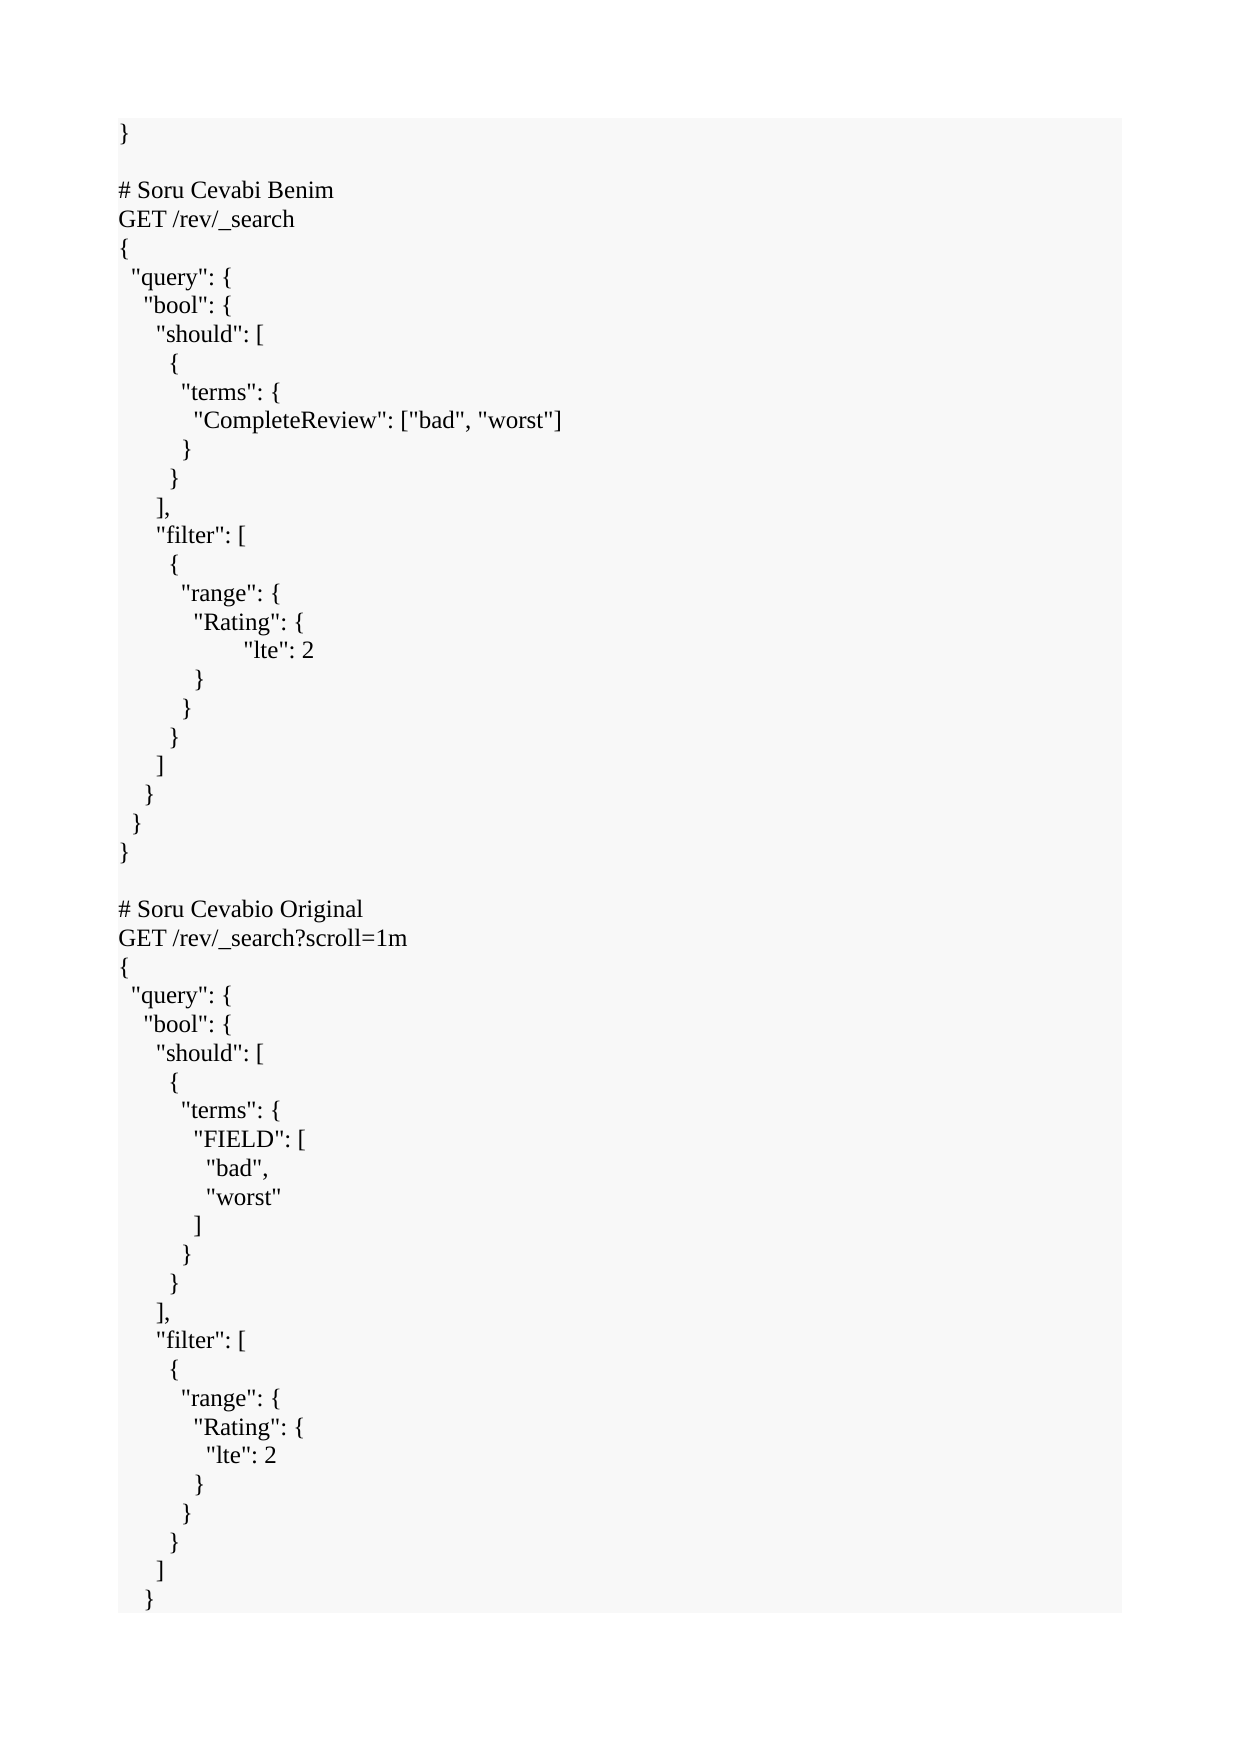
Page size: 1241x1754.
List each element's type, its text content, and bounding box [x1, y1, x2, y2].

text GET /rev/_search [118, 204, 1122, 233]
text "filter": [ [118, 1326, 1122, 1354]
text ] [118, 751, 1122, 779]
text { [118, 348, 1122, 377]
text } [118, 808, 1122, 837]
text } [118, 722, 1122, 751]
text ] [118, 1211, 1122, 1239]
text } [118, 1268, 1122, 1297]
text } [118, 693, 1122, 722]
text "Rating": { [118, 1412, 1122, 1441]
text ] [118, 1556, 1122, 1584]
text "bool": { [118, 291, 1122, 319]
text "query": { [118, 981, 1122, 1009]
text { [118, 952, 1122, 981]
text ], [118, 1297, 1122, 1326]
text } [118, 1498, 1122, 1527]
text { [118, 1354, 1122, 1383]
text } [118, 1469, 1122, 1498]
text "bad", [118, 1153, 1122, 1182]
text } [118, 118, 1122, 147]
text "bool": { [118, 1009, 1122, 1038]
text "query": { [118, 262, 1122, 291]
text } [118, 837, 1122, 866]
text { [118, 549, 1122, 578]
text "range": { [118, 578, 1122, 607]
text } [118, 1239, 1122, 1268]
text } [118, 463, 1122, 492]
text "lte": 2 [118, 636, 1122, 664]
text "filter": [ [118, 521, 1122, 549]
text } [118, 1527, 1122, 1556]
text # Soru Cevabio Original [118, 894, 1122, 923]
text "terms": { [118, 1096, 1122, 1124]
text ], [118, 492, 1122, 521]
text "terms": { [118, 377, 1122, 406]
text "CompleteReview": ["bad", "worst"] [118, 406, 1122, 434]
text "Rating": { [118, 607, 1122, 636]
text } [118, 1584, 1122, 1613]
text "should": [ [118, 1038, 1122, 1067]
text } [118, 434, 1122, 463]
text } [118, 779, 1122, 808]
text GET /rev/_search?scroll=1m [118, 923, 1122, 952]
text # Soru Cevabi Benim [118, 176, 1122, 204]
text { [118, 233, 1122, 262]
text } [118, 664, 1122, 693]
text { [118, 1067, 1122, 1096]
text "should": [ [118, 319, 1122, 348]
text "FIELD": [ [118, 1124, 1122, 1153]
text "worst" [118, 1182, 1122, 1211]
text "lte": 2 [118, 1441, 1122, 1469]
text "range": { [118, 1383, 1122, 1412]
